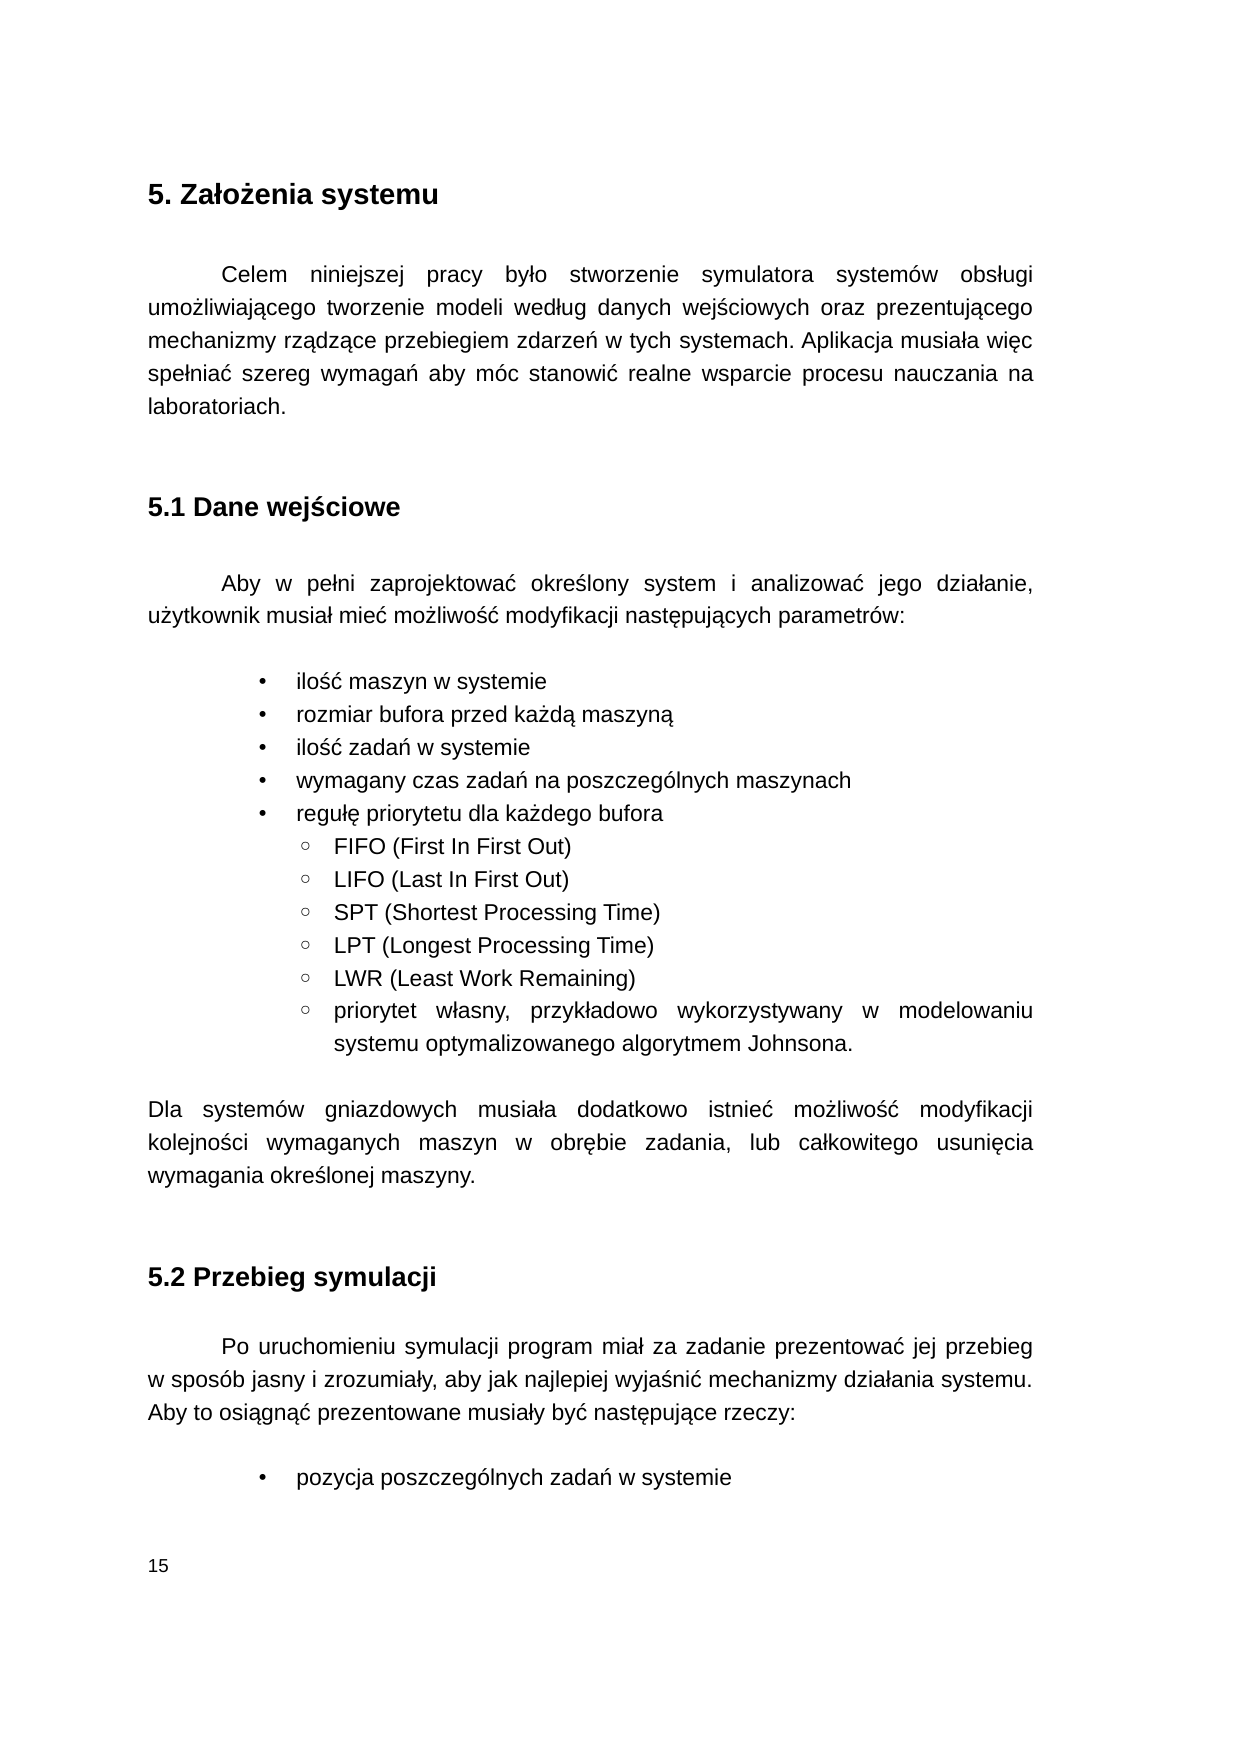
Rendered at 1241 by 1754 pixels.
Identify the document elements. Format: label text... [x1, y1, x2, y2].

list LWR (Least Work Remaining) [296, 964, 1033, 991]
list priorytet własny, przykładowo wykorzystywany w modelowaniu systemu optymalizowanego algorytmem Johnsona. [296, 997, 1033, 1057]
list ilość zadań w systemie [259, 734, 1033, 760]
list LPT (Longest Processing Time) [296, 932, 1033, 958]
text 5.1 Dane wejściowe [148, 491, 1033, 523]
list regułę priorytetu dla każdego bufora [259, 800, 1033, 826]
text Po uruchomieniu symulacji program miał za zadanie prezentować jej przebieg w sposób jasny i zrozumiały, aby jak najlepiej wyjaśnić mechanizmy działania systemu. Aby to osiągnąć prezentowane musiały być następujące rzeczy: [148, 1333, 1033, 1425]
list pozycja poszczególnych zadań w systemie [259, 1464, 1033, 1491]
text 5.2 Przebieg symulacji [148, 1261, 1033, 1292]
list LIFO (Last In First Out) [296, 866, 1033, 892]
text Aby w pełni zaprojektować określony system i analizować jego działanie, użytkownik musiał mieć możliwość modyfikacji następujących parametrów: [148, 569, 1033, 629]
text 5. Założenia systemu [148, 177, 1033, 211]
list rozmiar bufora przed każdą maszyną [259, 701, 1033, 727]
text Dla systemów gniazdowych musiała dodatkowo istnieć możliwość modyfikacji kolejności wymaganych maszyn w obrębie zadania, lub całkowitego usunięcia wymagania określonej maszyny. [148, 1096, 1033, 1188]
list FIFO (First In First Out) [296, 833, 1033, 859]
list SPT (Shortest Processing Time) [296, 899, 1033, 925]
text Celem niniejszej pracy było stworzenie symulatora systemów obsługi umożliwiającego tworzenie modeli według danych wejściowych oraz prezentującego mechanizmy rządzące przebiegiem zdarzeń w tych systemach. Aplikacja musiała więc spełniać szereg wymagań aby móc stanowić realne wsparcie procesu nauczania na laboratoriach. [148, 261, 1033, 419]
list ilość maszyn w systemie [259, 668, 1033, 694]
list wymagany czas zadań na poszczególnych maszynach [259, 767, 1033, 793]
